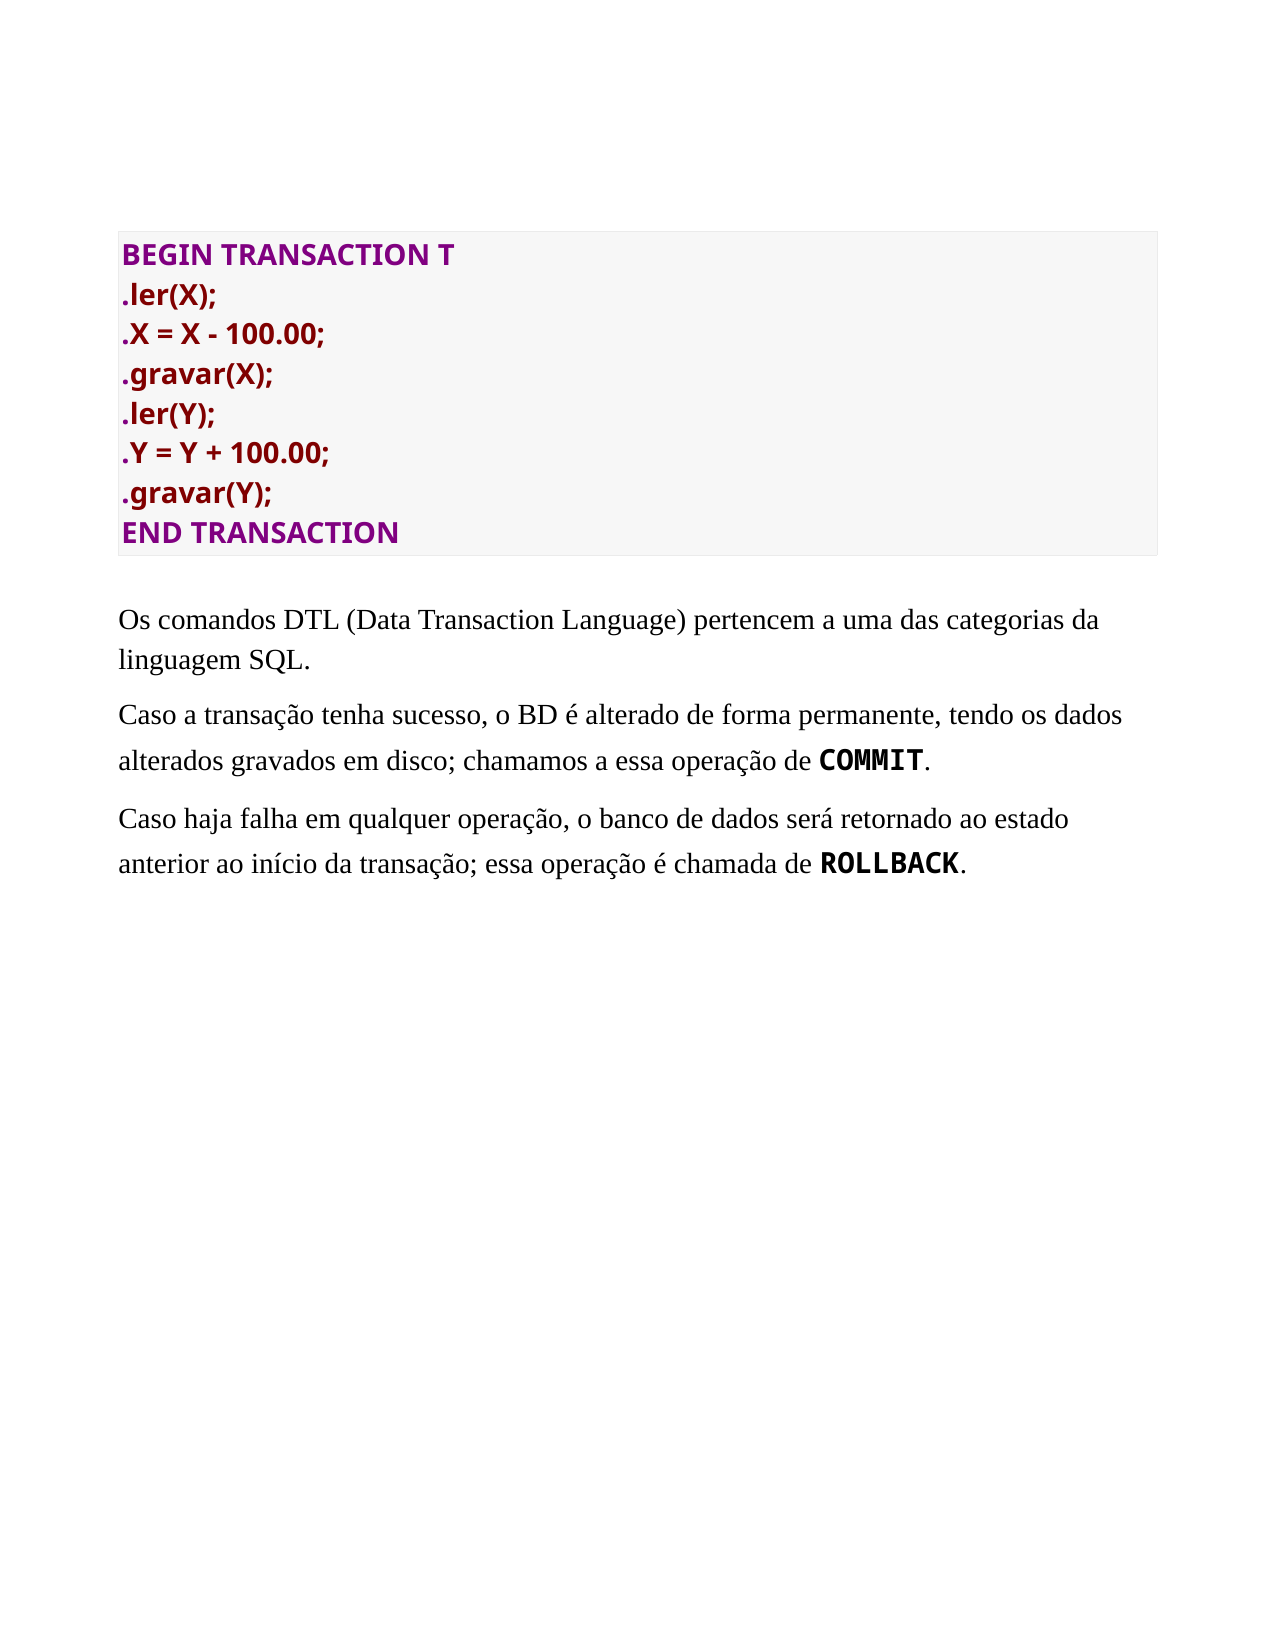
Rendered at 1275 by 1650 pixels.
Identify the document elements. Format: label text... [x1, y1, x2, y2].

text .gravar(X); [119, 350, 1157, 390]
text BEGIN TRANSACTION T [119, 232, 1157, 271]
text .ler(Y); [119, 390, 1157, 429]
text .Y = Y + 100.00; [119, 429, 1157, 469]
text .gravar(Y); [119, 469, 1157, 509]
text Caso haja falha em qualquer operação, o banco de dados será retornado ao estado anterior ao início da transação; essa operação é chamada de ROLLBACK. [118, 801, 1157, 882]
text Os comandos DTL (Data Transaction Language) pertencem a uma das categorias da linguagem SQL. [118, 602, 1157, 676]
text .X = X - 100.00; [119, 311, 1157, 350]
text .ler(X); [119, 271, 1157, 311]
text END TRANSACTION [119, 509, 1157, 555]
text Caso a transação tenha sucesso, o BD é alterado de forma permanente, tendo os dados alterados gravados em disco; chamamos a essa operação de COMMIT. [118, 697, 1157, 778]
